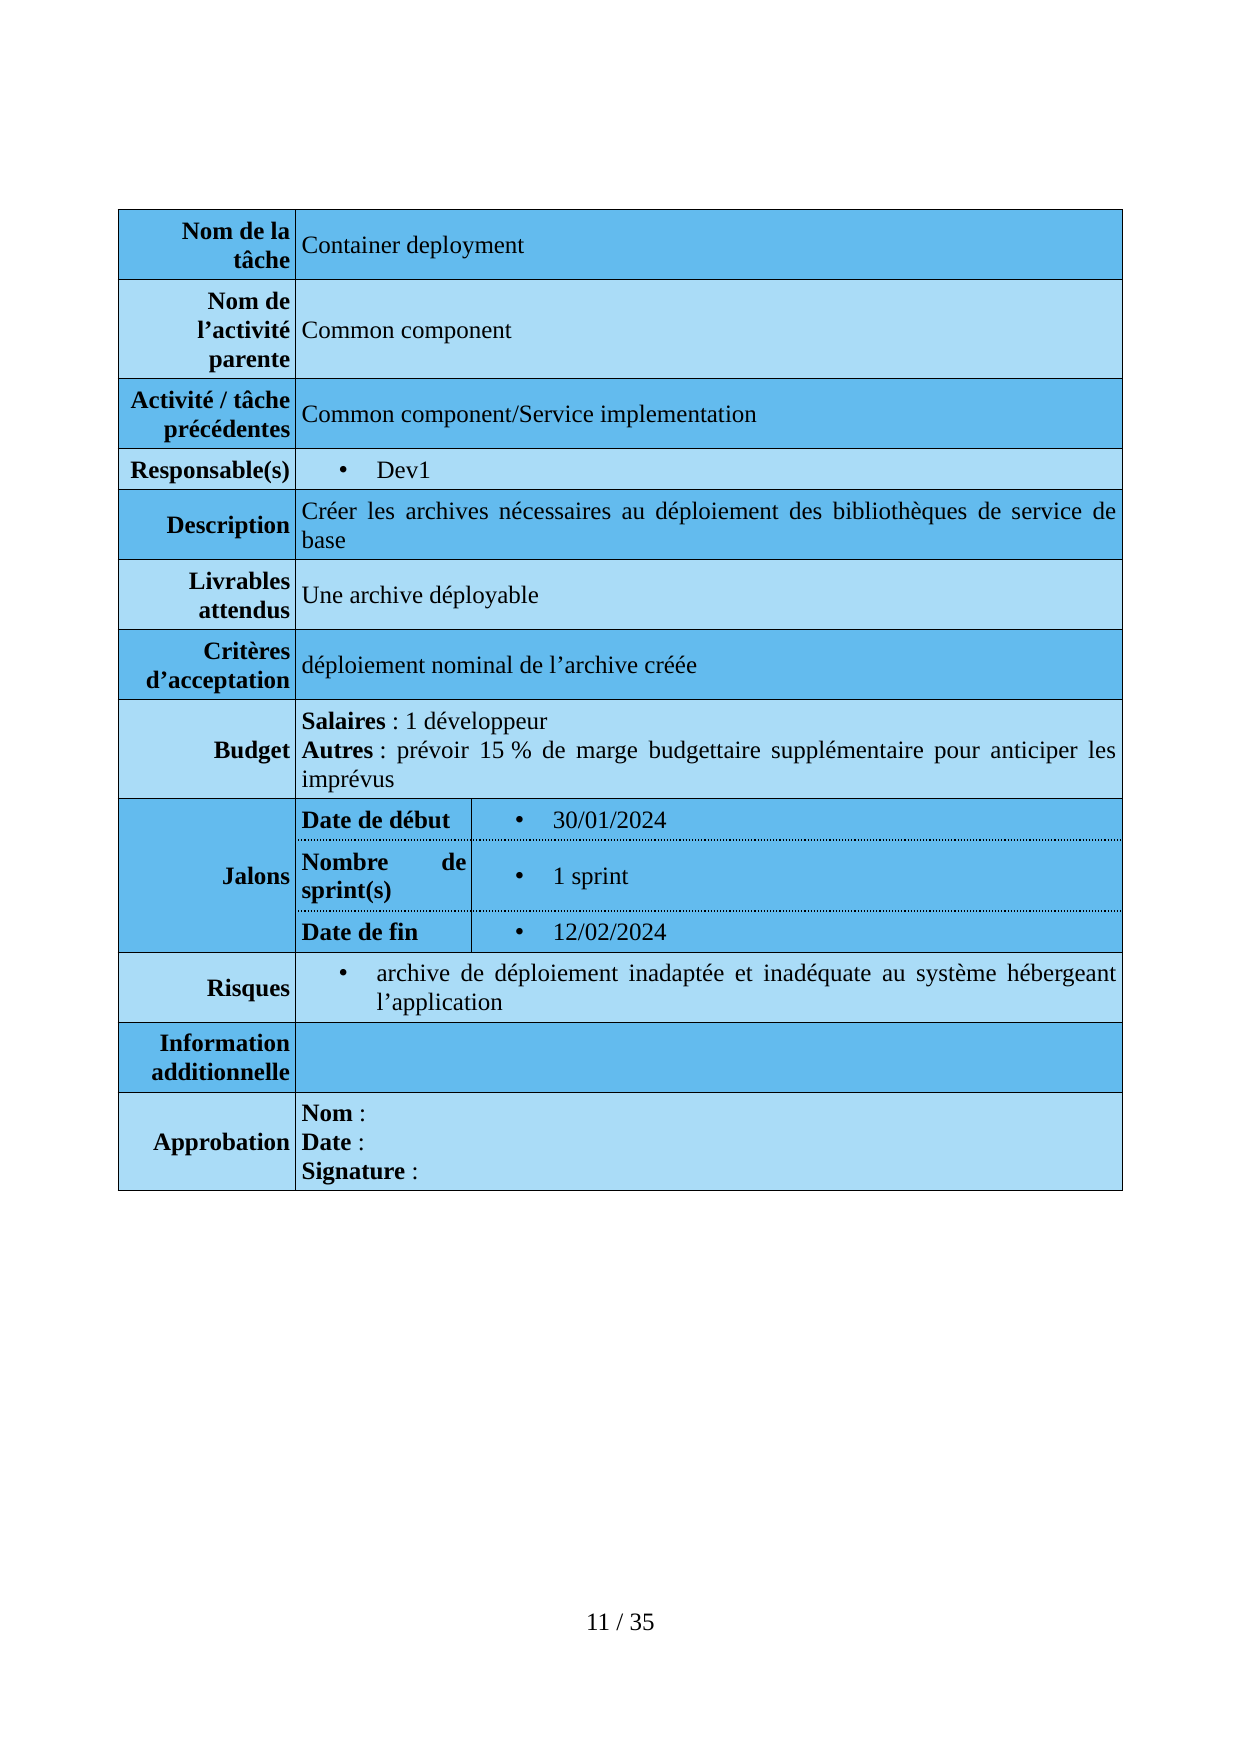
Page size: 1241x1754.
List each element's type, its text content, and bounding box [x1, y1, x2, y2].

table_cell archive de déploiement inadaptée et inadéquate au système hébergeant l’application [296, 953, 1122, 1022]
table_cell Critères d’acceptation [119, 630, 295, 699]
table_cell 12/02/2024 [472, 910, 1122, 952]
table_cell Nombre de sprint(s) [296, 839, 471, 910]
table_cell Nom de l’activité parente [119, 280, 295, 378]
table_cell Date de fin [296, 910, 471, 952]
table_header Nom de la tâche [119, 210, 295, 279]
table_cell Jalons [119, 799, 295, 952]
table_cell Risques [119, 953, 295, 1022]
table_cell Créer les archives nécessaires au déploiement des bibliothèques de service de base [296, 490, 1122, 559]
table_cell Salaires : 1 développeur Autres : prévoir 15 % de marge budgettaire supplémentaire pour anticiper les imprévus [296, 700, 1122, 798]
table_cell Common component [296, 280, 1122, 378]
table_cell Nom : Date : Signature : [296, 1093, 1122, 1190]
table_cell Livrables attendus [119, 560, 295, 629]
table_header Container deployment [296, 210, 1122, 279]
table_cell Description [119, 490, 295, 559]
table_cell 1 sprint [472, 839, 1122, 910]
table_cell Responsable(s) [119, 449, 295, 489]
table_cell Information additionnelle [119, 1023, 295, 1092]
table_cell [296, 1023, 1122, 1092]
table_cell Dev1 [296, 449, 1122, 489]
table_cell Activité / tâche précédentes [119, 379, 295, 448]
table_cell Date de début [296, 799, 471, 839]
table_cell Approbation [119, 1093, 295, 1190]
table_cell Common component/Service implementation [296, 379, 1122, 448]
table_cell 30/01/2024 [472, 799, 1122, 839]
table_cell déploiement nominal de l’archive créée [296, 630, 1122, 699]
table_cell Budget [119, 700, 295, 798]
table_cell Une archive déployable [296, 560, 1122, 629]
